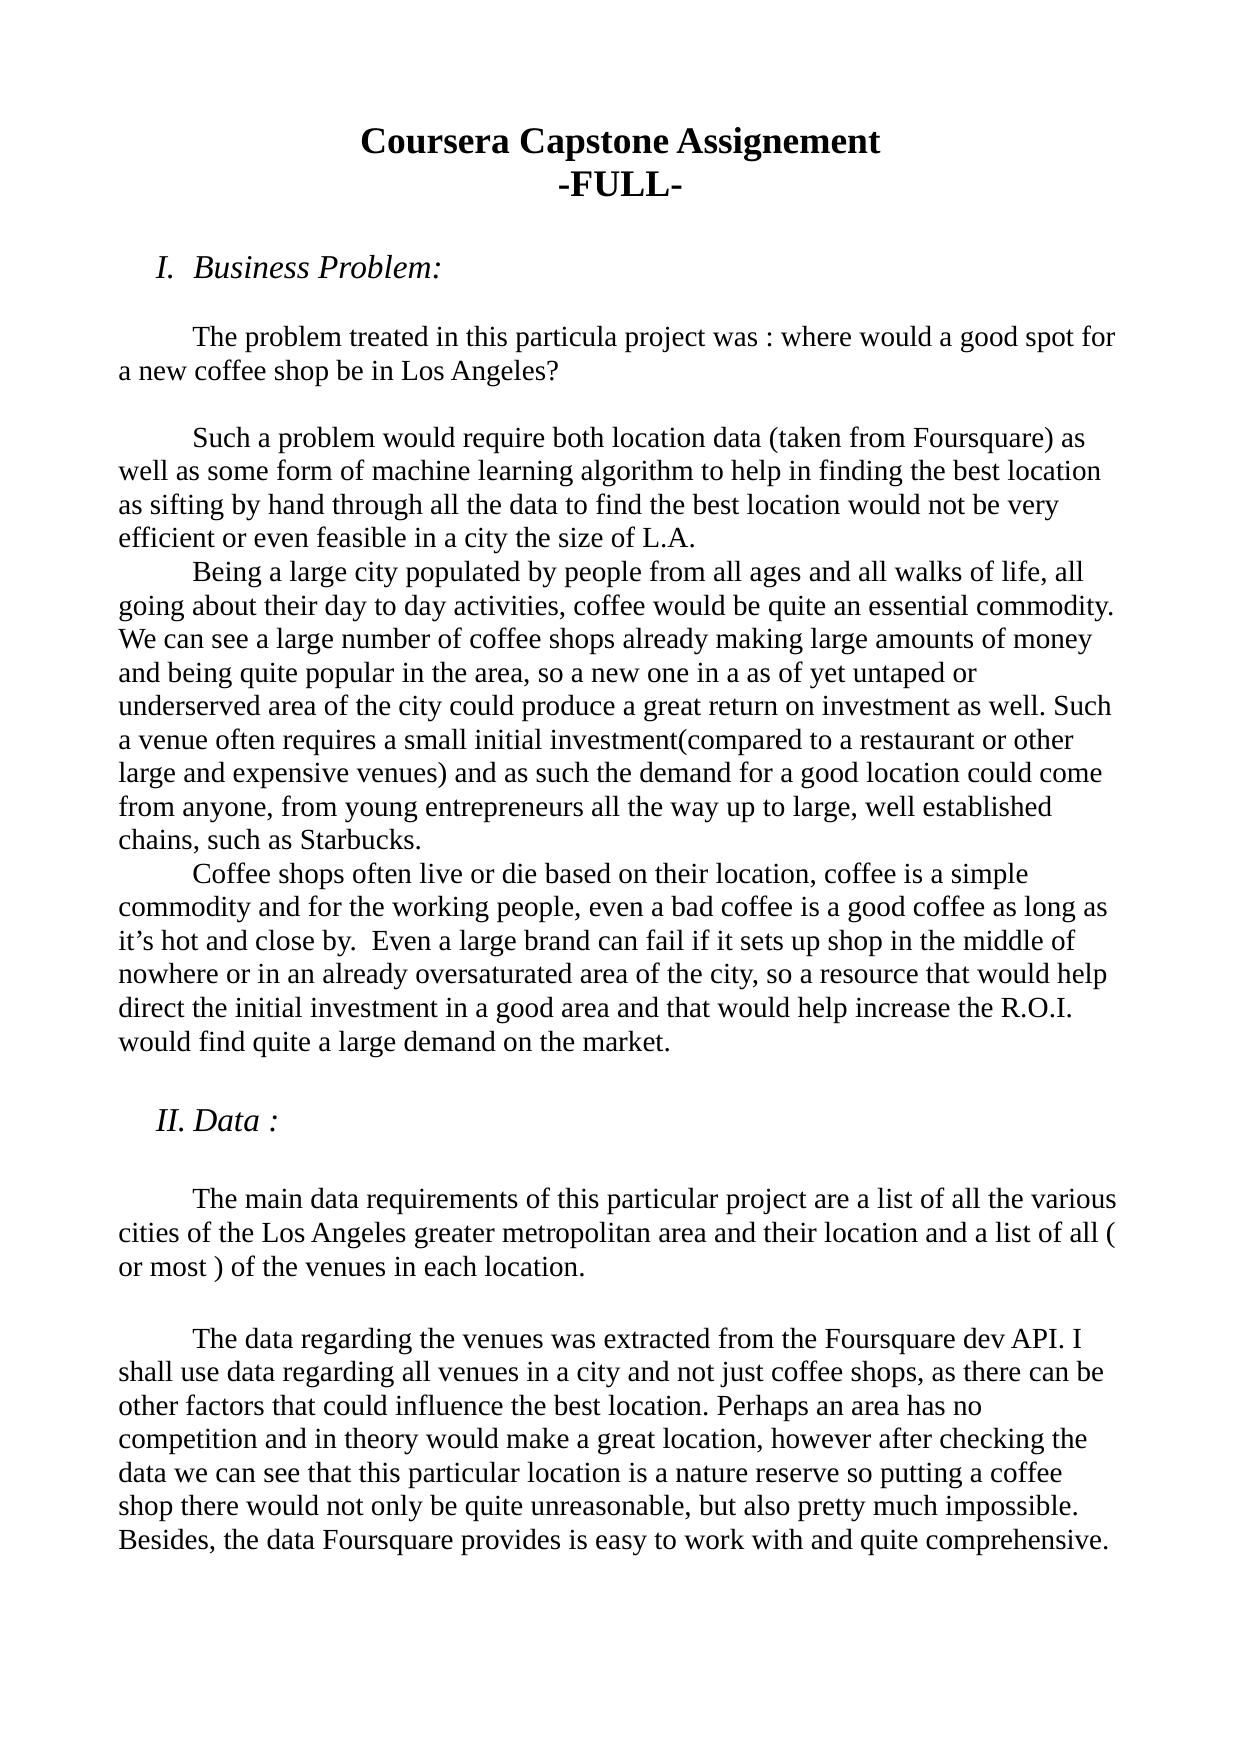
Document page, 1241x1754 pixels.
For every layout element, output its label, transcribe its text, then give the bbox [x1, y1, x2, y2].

list Data : [156, 1100, 1122, 1139]
text The data regarding the venues was extracted from the Foursquare dev API. I shall use data regarding all venues in a city and not just coffee shops, as there can be other factors that could influence the best location. Perhaps an area has no competition and in theory would make a great location, however after checking the data we can see that this particular location is a nature reserve so putting a coffee shop there would not only be quite unreasonable, but also pretty much impossible. Besides, the data Foursquare provides is easy to work with and quite comprehensive. [118, 1321, 1122, 1556]
list Business Problem: [156, 247, 1122, 286]
text The main data requirements of this particular project are a list of all the various cities of the Los Angeles greater metropolitan area and their location and a list of all ( or most ) of the venues in each location. [118, 1177, 1122, 1282]
text Coursera Capstone Assignement [118, 118, 1122, 161]
text The problem treated in this particula project was : where would a good spot for a new coffee shop be in Los Angeles? [118, 319, 1122, 386]
text Being a large city populated by people from all ages and all walks of life, all going about their day to day activities, coffee would be quite an essential commodity. We can see a large number of coffee shops already making large amounts of money and being quite popular in the area, so a new one in a as of yet untaped or underserved area of the city could produce a great return on investment as well. Such a venue often requires a small initial investment(compared to a restaurant or other large and expensive venues) and as such the demand for a good location could come from anyone, from young entrepreneurs all the way up to large, well established chains, such as Starbucks. [118, 554, 1122, 856]
text -FULL- [118, 161, 1122, 204]
text Coffee shops often live or die based on their location, coffee is a simple commodity and for the working people, even a bad coffee is a good coffee as long as it’s hot and close by. Even a large brand can fail if it sets up shop in the middle of nowhere or in an already oversaturated area of the city, so a resource that would help direct the initial investment in a good area and that would help increase the R.O.I. would find quite a large demand on the market. [118, 856, 1122, 1057]
text Such a problem would require both location data (taken from Foursquare) as well as some form of machine learning algorithm to help in finding the best location as sifting by hand through all the data to find the best location would not be very efficient or even feasible in a city the size of L.A. [118, 420, 1122, 554]
